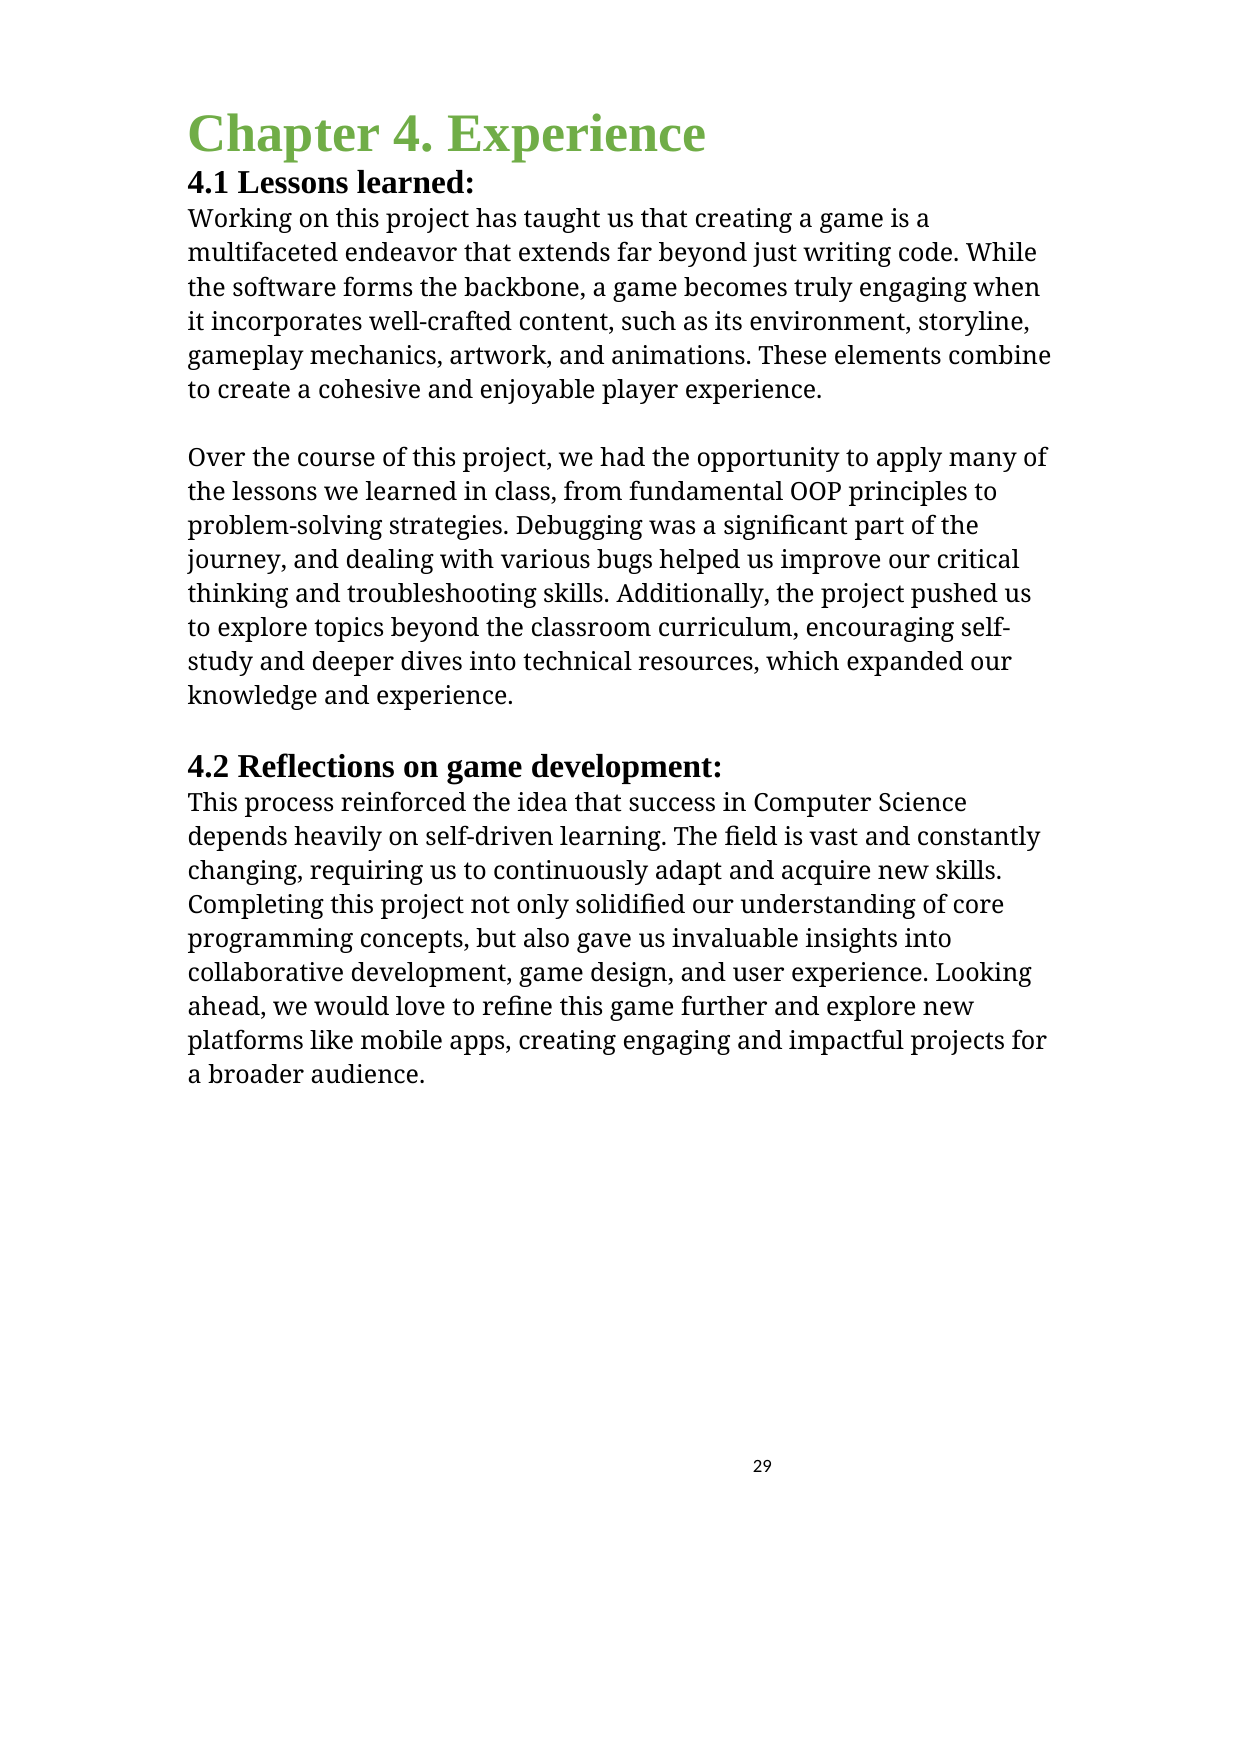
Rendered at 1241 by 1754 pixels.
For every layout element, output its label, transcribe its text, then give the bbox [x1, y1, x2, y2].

text This process reinforced the idea that success in Computer Science depends heavily on self-driven learning. The field is vast and constantly changing, requiring us to continuously adapt and acquire new skills. Completing this project not only solidified our understanding of core programming concepts, but also gave us invaluable insights into collaborative development, game design, and user experience. Looking ahead, we would love to refine this game further and explore new platforms like mobile apps, creating engaging and impactful projects for a broader audience. [187, 784, 1053, 1091]
text Working on this project has taught us that creating a game is a multifaceted endeavor that extends far beyond just writing code. While the software forms the backbone, a game becomes truly engaging when it incorporates well-crafted content, such as its environment, storyline, gameplay mechanics, artwork, and animations. These elements combine to create a cohesive and enjoyable player experience. [187, 201, 1053, 405]
subtitle 4.2 Reflections on game development: [187, 746, 1053, 784]
text Chapter 4. Experience [187, 100, 1053, 163]
subtitle 4.1 Lessons learned: [187, 163, 1053, 201]
text Over the course of this project, we had the opportunity to apply many of the lessons we learned in class, from fundamental OOP principles to problem-solving strategies. Debugging was a significant part of the journey, and dealing with various bugs helped us improve our critical thinking and troubleshooting skills. Additionally, the project pushed us to explore topics beyond the classroom curriculum, encouraging self-study and deeper dives into technical resources, which expanded our knowledge and experience. [187, 439, 1053, 712]
